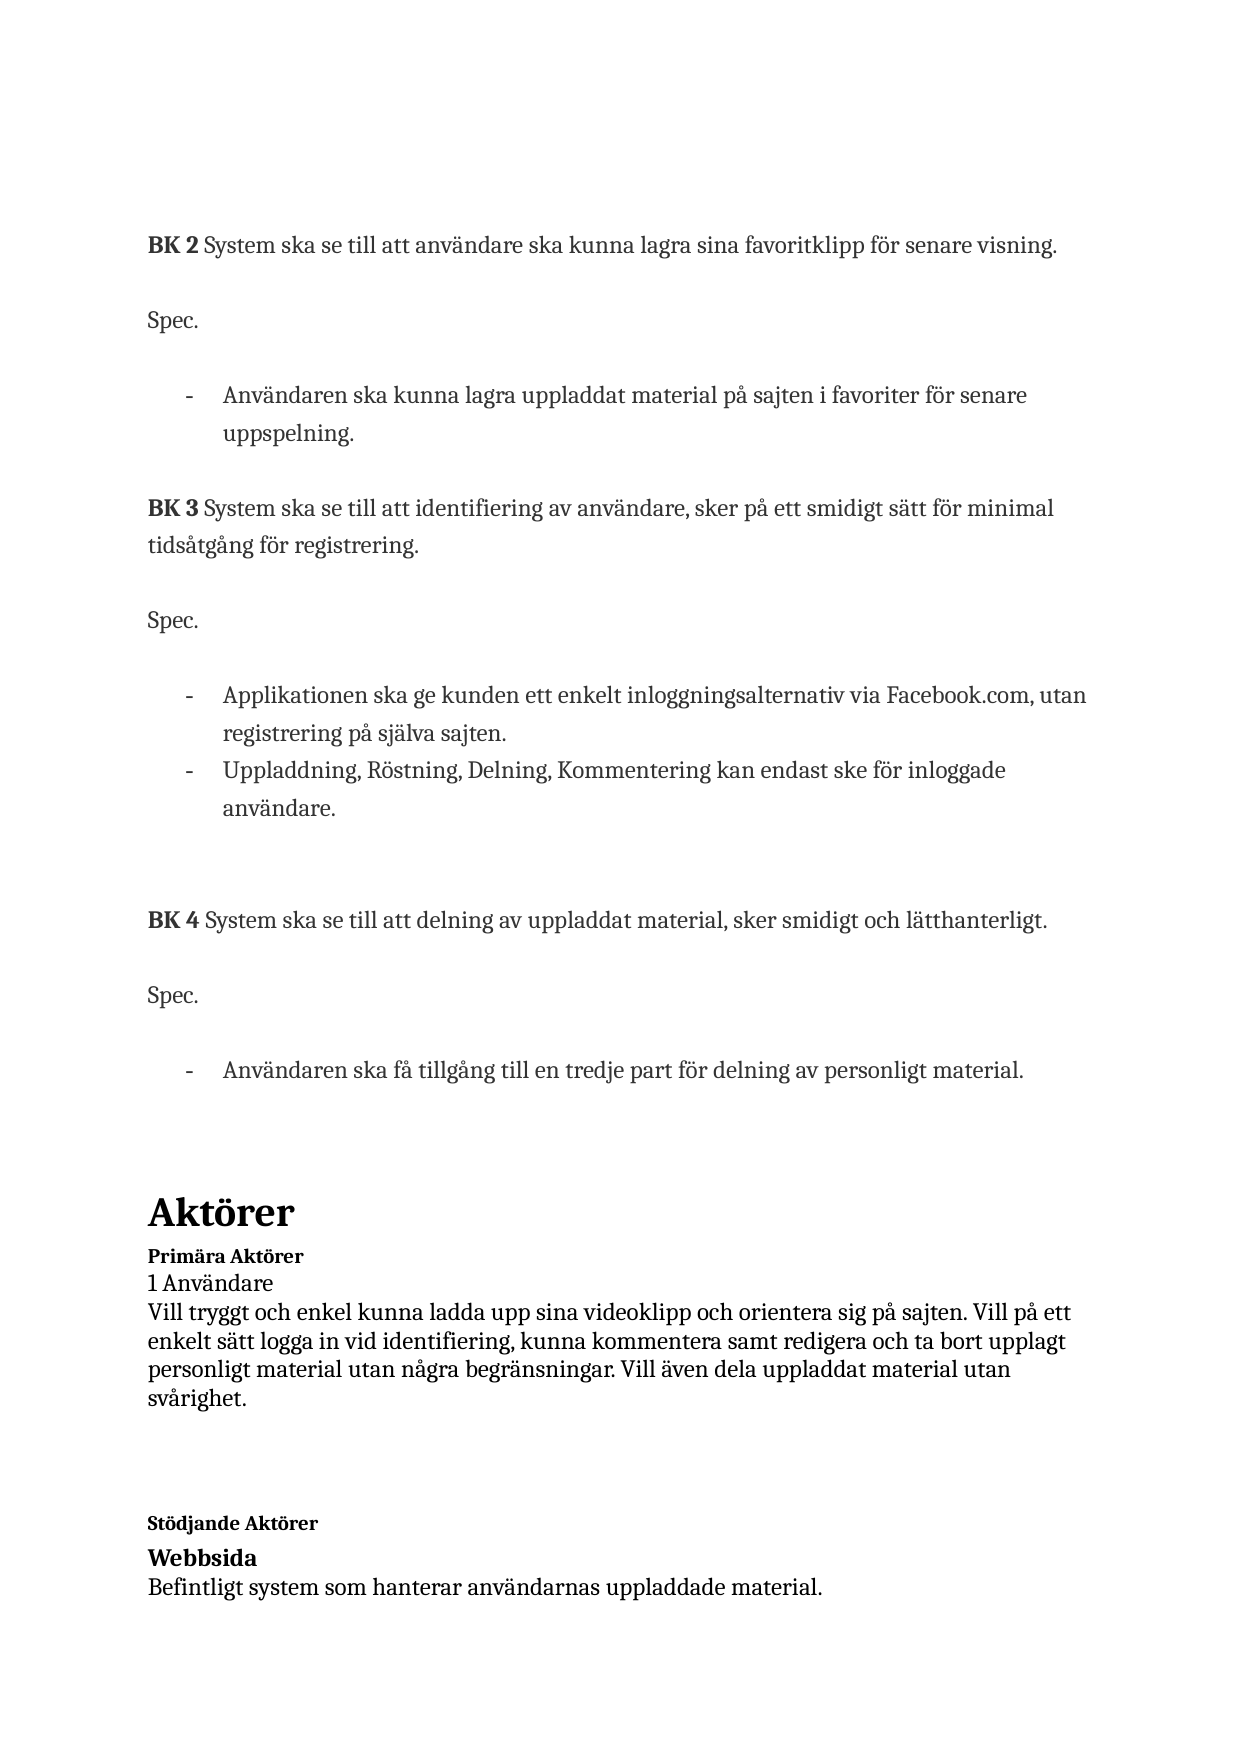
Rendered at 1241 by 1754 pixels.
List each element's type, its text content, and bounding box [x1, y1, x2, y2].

text Aktörer [148, 1189, 1093, 1237]
text Spec. [148, 973, 1093, 1010]
text Primära Aktörer [148, 1245, 1093, 1269]
list Användaren ska kunna lagra uppladdat material på sajten i favoriter för senare uppspelning. [185, 373, 1093, 448]
list Användaren ska få tillgång till en tredje part för delning av personligt material. [185, 1048, 1093, 1085]
list Uppladdning, Röstning, Delning, Kommentering kan endast ske för inloggade användare. [185, 748, 1093, 823]
text Webbsida [148, 1544, 1093, 1573]
text BK 4 System ska se till att delning av uppladdat material, sker smidigt och lätthanterligt. [148, 898, 1093, 935]
text Spec. [148, 298, 1093, 335]
list Applikationen ska ge kunden ett enkelt inloggningsalternativ via Facebook.com, utan registrering på själva sajten. [185, 673, 1093, 748]
text BK 3 System ska se till att identifiering av användare, sker på ett smidigt sätt för minimal tidsåtgång för registrering. [148, 485, 1093, 560]
text Vill tryggt och enkel kunna ladda upp sina videoklipp och orientera sig på sajten. Vill på ett enkelt sätt logga in vid identifiering, kunna kommentera samt redigera och ta bort upplagt personligt material utan några begränsningar. Vill även dela uppladdat material utan svårighet. [148, 1298, 1093, 1413]
text BK 2 System ska se till att användare ska kunna lagra sina favoritklipp för senare visning. [148, 223, 1093, 260]
text Spec. [148, 598, 1093, 635]
text 1 Användare [148, 1269, 1093, 1298]
text Befintligt system som hanterar användarnas uppladdade material. [148, 1573, 1093, 1602]
subtitle Stödjande Aktörer [148, 1512, 1093, 1536]
